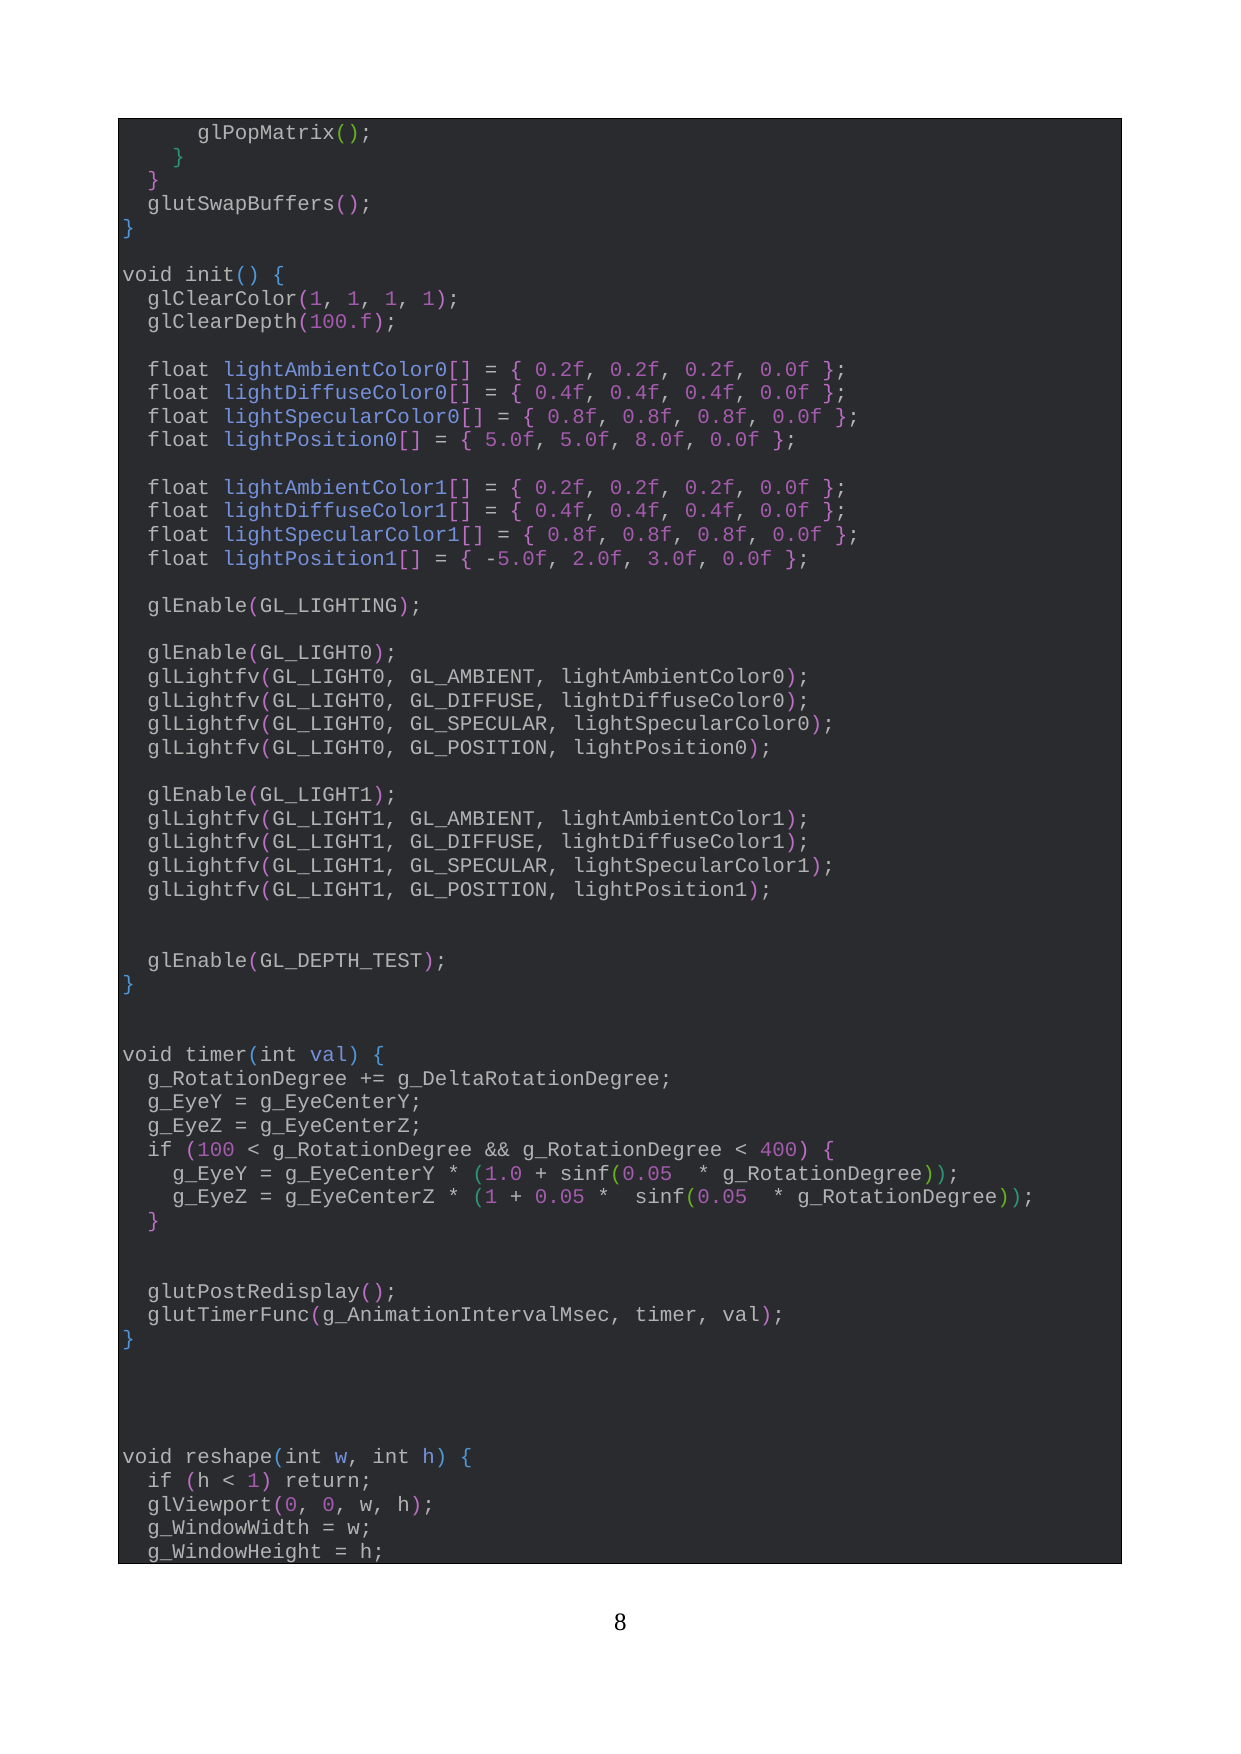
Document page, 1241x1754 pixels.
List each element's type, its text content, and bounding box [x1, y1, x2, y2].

text } [119, 165, 1121, 189]
text } [119, 1206, 1121, 1229]
text } [119, 142, 1121, 165]
text float lightSpecularColor1[] = { 0.8f, 0.8f, 0.8f, 0.0f }; [119, 520, 1121, 544]
text glLightfv(GL_LIGHT1, GL_POSITION, lightPosition1); [119, 875, 1121, 898]
text float lightAmbientColor0[] = { 0.2f, 0.2f, 0.2f, 0.0f }; [119, 354, 1121, 378]
text glLightfv(GL_LIGHT1, GL_SPECULAR, lightSpecularColor1); [119, 851, 1121, 875]
text void reshape(int w, int h) { [119, 1442, 1121, 1466]
text glViewport(0, 0, w, h); [119, 1489, 1121, 1513]
text glutSwapBuffers(); [119, 189, 1121, 213]
text float lightAmbientColor1[] = { 0.2f, 0.2f, 0.2f, 0.0f }; [119, 473, 1121, 496]
text void init() { [119, 260, 1121, 284]
text float lightDiffuseColor0[] = { 0.4f, 0.4f, 0.4f, 0.0f }; [119, 378, 1121, 402]
text float lightPosition1[] = { -5.0f, 2.0f, 3.0f, 0.0f }; [119, 544, 1121, 567]
text glEnable(GL_LIGHT1); [119, 780, 1121, 804]
text if (100 < g_RotationDegree && g_RotationDegree < 400) { [119, 1135, 1121, 1158]
text } [119, 213, 1121, 236]
text g_EyeZ = g_EyeCenterZ; [119, 1111, 1121, 1135]
text float lightSpecularColor0[] = { 0.8f, 0.8f, 0.8f, 0.0f }; [119, 402, 1121, 426]
text glClearDepth(100.f); [119, 307, 1121, 331]
text glLightfv(GL_LIGHT0, GL_SPECULAR, lightSpecularColor0); [119, 709, 1121, 733]
text glutTimerFunc(g_AnimationIntervalMsec, timer, val); [119, 1300, 1121, 1324]
text glEnable(GL_DEPTH_TEST); [119, 946, 1121, 969]
text g_WindowHeight = h; [119, 1537, 1121, 1563]
text glLightfv(GL_LIGHT0, GL_AMBIENT, lightAmbientColor0); [119, 662, 1121, 686]
text g_EyeY = g_EyeCenterY * (1.0 + sinf(0.05 * g_RotationDegree)); [119, 1158, 1121, 1182]
text glEnable(GL_LIGHTING); [119, 591, 1121, 615]
text g_WindowWidth = w; [119, 1513, 1121, 1537]
text if (h < 1) return; [119, 1466, 1121, 1489]
text float lightDiffuseColor1[] = { 0.4f, 0.4f, 0.4f, 0.0f }; [119, 496, 1121, 520]
text glEnable(GL_LIGHT0); [119, 638, 1121, 662]
text g_EyeY = g_EyeCenterY; [119, 1088, 1121, 1111]
text glPopMatrix(); [119, 119, 1121, 142]
text } [119, 1324, 1121, 1348]
text glLightfv(GL_LIGHT1, GL_DIFFUSE, lightDiffuseColor1); [119, 827, 1121, 851]
text g_RotationDegree += g_DeltaRotationDegree; [119, 1064, 1121, 1088]
text g_EyeZ = g_EyeCenterZ * (1 + 0.05 * sinf(0.05 * g_RotationDegree)); [119, 1182, 1121, 1206]
text glLightfv(GL_LIGHT0, GL_POSITION, lightPosition0); [119, 733, 1121, 757]
text void timer(int val) { [119, 1040, 1121, 1064]
text glLightfv(GL_LIGHT0, GL_DIFFUSE, lightDiffuseColor0); [119, 686, 1121, 709]
text glLightfv(GL_LIGHT1, GL_AMBIENT, lightAmbientColor1); [119, 804, 1121, 827]
text float lightPosition0[] = { 5.0f, 5.0f, 8.0f, 0.0f }; [119, 426, 1121, 449]
text glClearColor(1, 1, 1, 1); [119, 284, 1121, 307]
text } [119, 969, 1121, 993]
text glutPostRedisplay(); [119, 1277, 1121, 1300]
